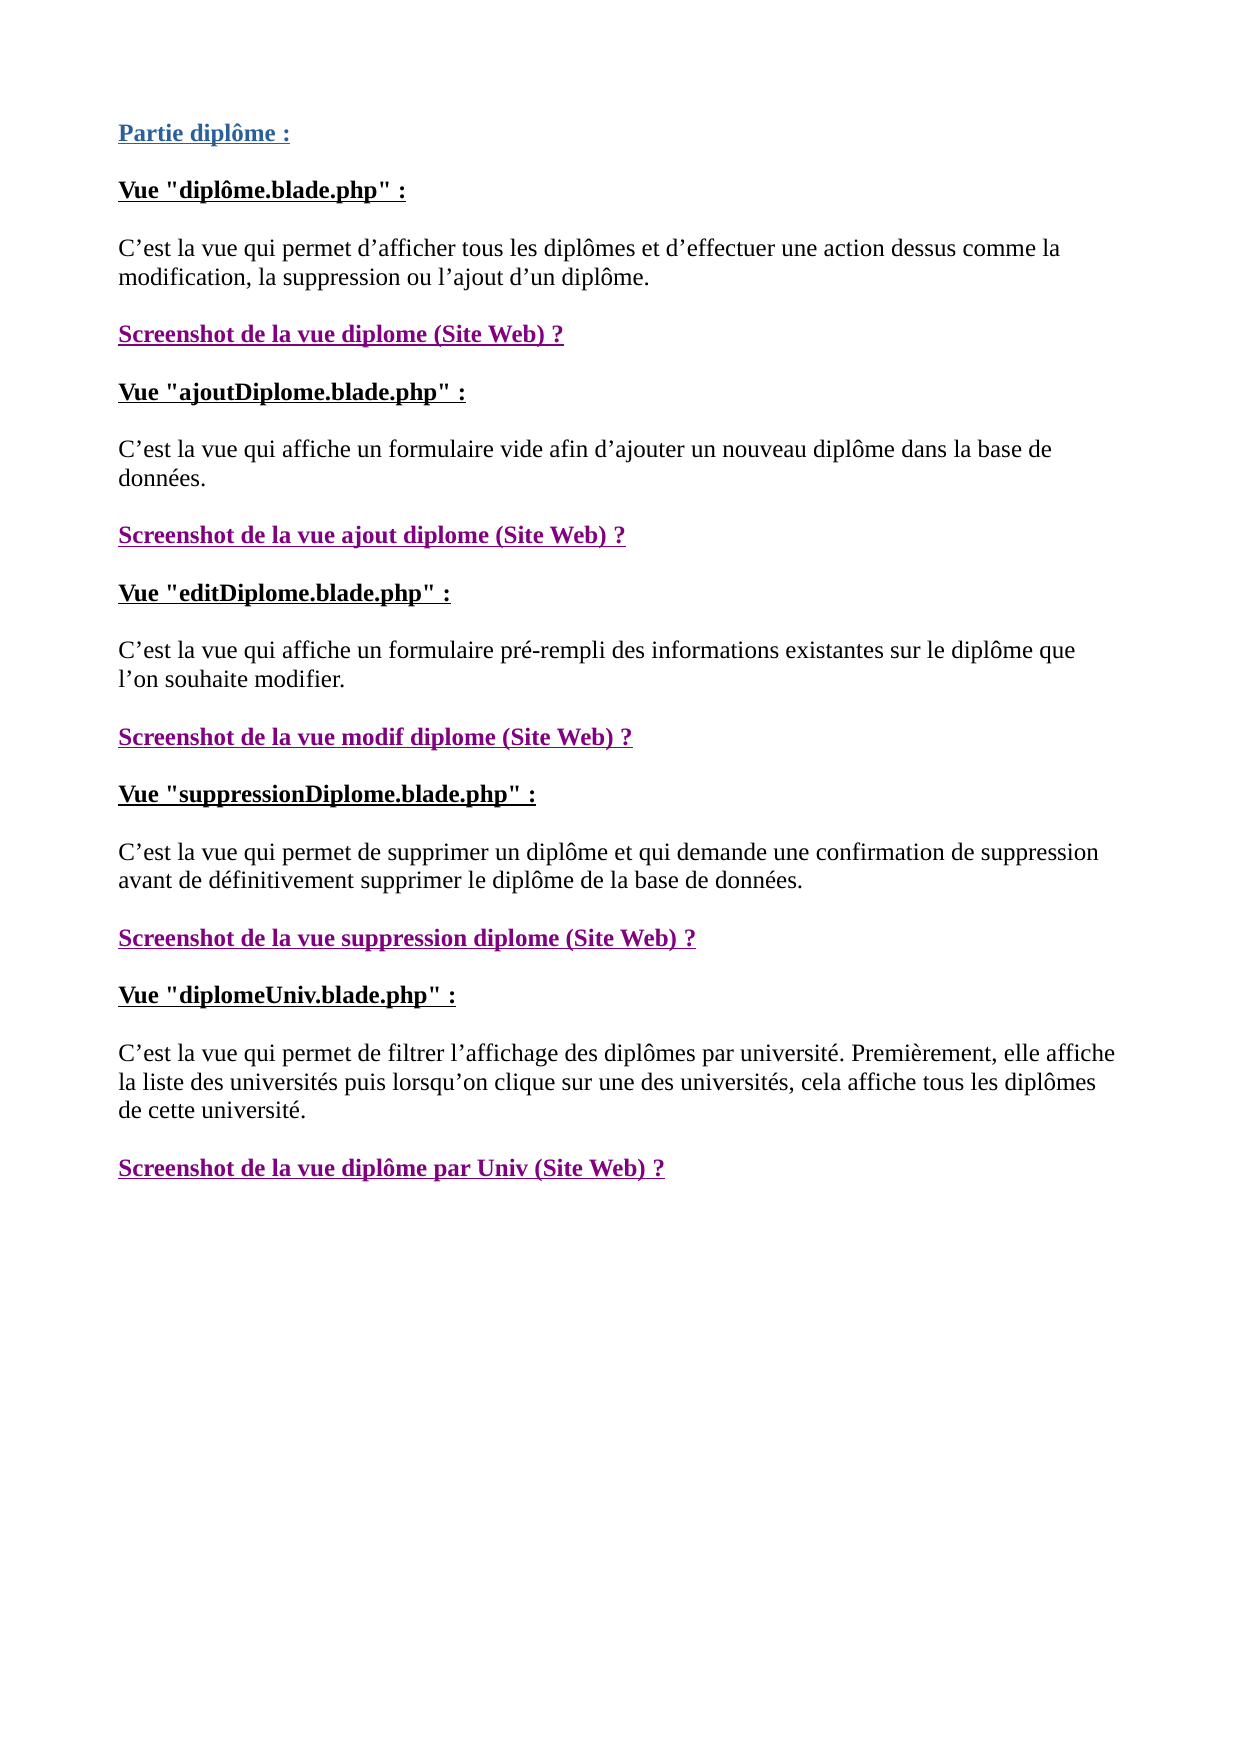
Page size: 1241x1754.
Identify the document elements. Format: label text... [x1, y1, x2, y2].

text Vue "editDiplome.blade.php" : [118, 578, 1122, 607]
text C’est la vue qui affiche un formulaire pré-rempli des informations existantes sur le diplôme que l’on souhaite modifier. [118, 636, 1122, 693]
text Vue "diplomeUniv.blade.php" : [118, 981, 1122, 1009]
text Screenshot de la vue modif diplome (Site Web) ? [118, 722, 1122, 751]
text Screenshot de la vue diplôme par Univ (Site Web) ? [118, 1153, 1122, 1182]
text C’est la vue qui permet de supprimer un diplôme et qui demande une confirmation de suppression avant de définitivement supprimer le diplôme de la base de données. [118, 837, 1122, 894]
text Vue "suppressionDiplome.blade.php" : [118, 779, 1122, 808]
text Vue "diplôme.blade.php" : [118, 176, 1122, 204]
text C’est la vue qui permet d’afficher tous les diplômes et d’effectuer une action dessus comme la modification, la suppression ou l’ajout d’un diplôme. [118, 233, 1122, 291]
text C’est la vue qui permet de filtrer l’affichage des diplômes par université. Premièrement, elle affiche la liste des universités puis lorsqu’on clique sur une des universités, cela affiche tous les diplômes de cette université. [118, 1038, 1122, 1124]
text Screenshot de la vue suppression diplome (Site Web) ? [118, 923, 1122, 952]
text Screenshot de la vue diplome (Site Web) ? [118, 319, 1122, 348]
text C’est la vue qui affiche un formulaire vide afin d’ajouter un nouveau diplôme dans la base de données. [118, 434, 1122, 492]
text Screenshot de la vue ajout diplome (Site Web) ? [118, 521, 1122, 549]
text Partie diplôme : [118, 118, 1122, 147]
text Vue "ajoutDiplome.blade.php" : [118, 377, 1122, 406]
